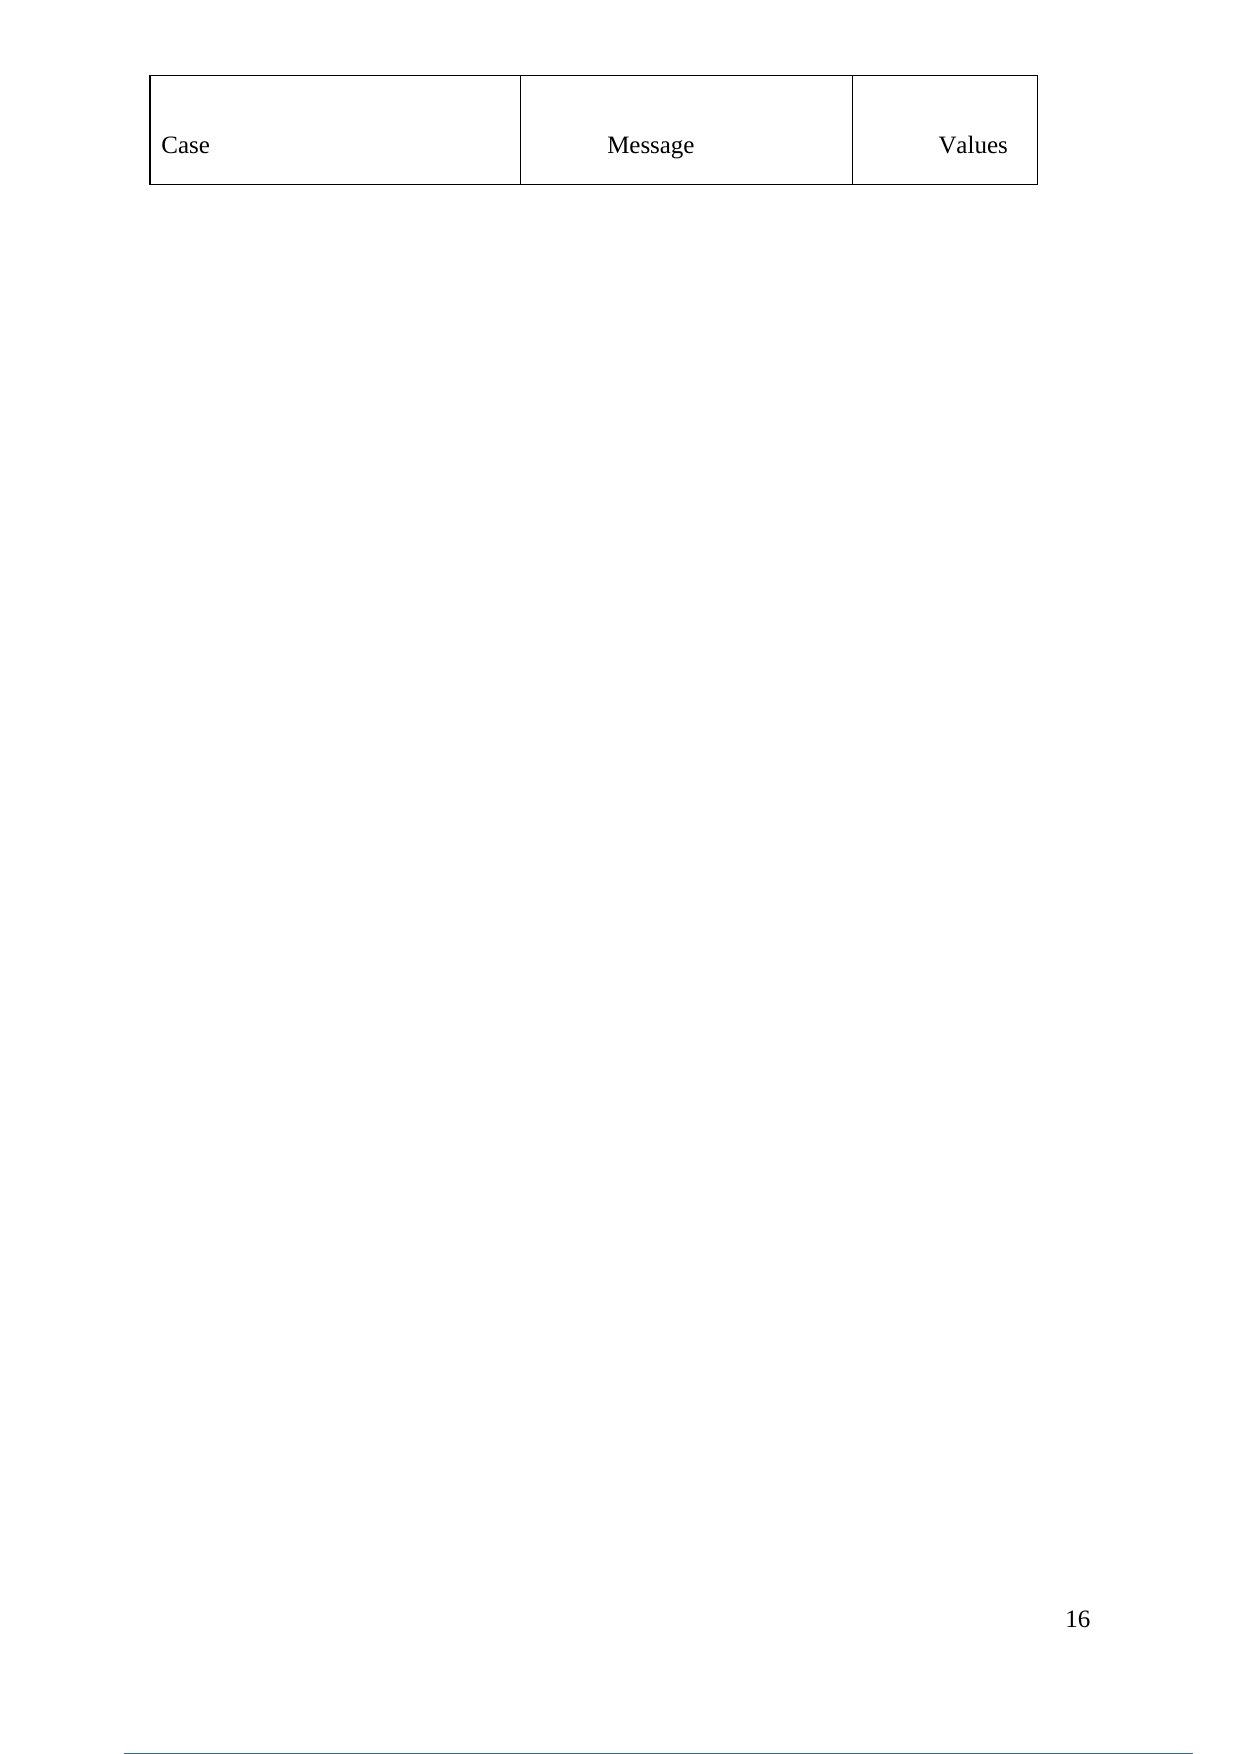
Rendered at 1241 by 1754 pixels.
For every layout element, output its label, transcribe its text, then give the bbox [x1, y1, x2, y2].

table_header Case [151, 76, 520, 184]
table_header Values [853, 76, 1037, 184]
table_header Message [521, 76, 852, 184]
